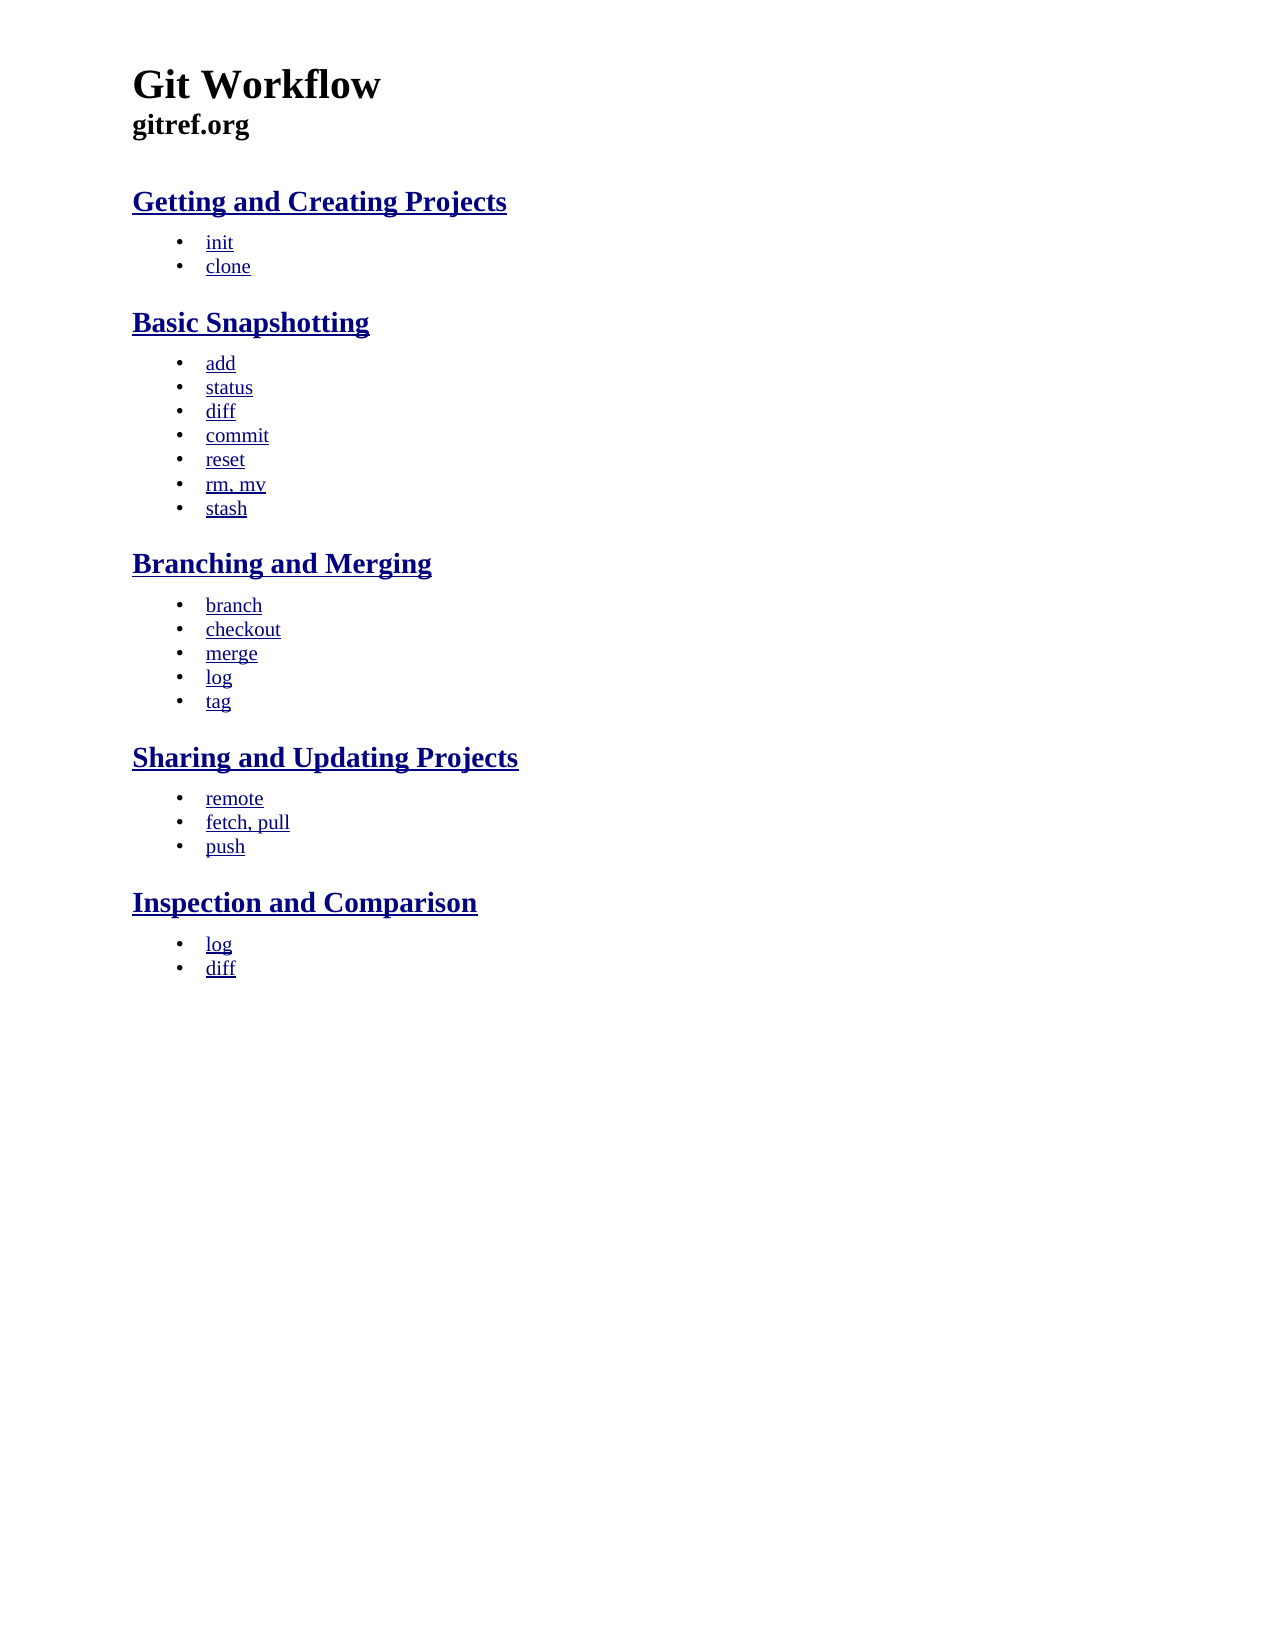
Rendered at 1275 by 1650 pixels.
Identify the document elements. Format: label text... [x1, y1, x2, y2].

text gitref.org [132, 107, 1200, 141]
list tag [176, 689, 1200, 713]
subtitle Getting and Creating Projects [132, 184, 1200, 217]
list init [176, 230, 1200, 254]
list diff [176, 956, 1200, 979]
list log [176, 665, 1200, 689]
list fetch, pull [176, 810, 1200, 834]
list remote [176, 786, 1200, 810]
list branch [176, 593, 1200, 617]
list log [176, 931, 1200, 956]
list clone [176, 254, 1200, 278]
list stash [176, 496, 1200, 519]
list reset [176, 447, 1200, 471]
list merge [176, 641, 1200, 665]
list push [176, 834, 1200, 858]
list add [176, 351, 1200, 375]
subtitle Basic Snapshotting [132, 305, 1200, 339]
list diff [176, 399, 1200, 423]
list checkout [176, 617, 1200, 641]
subtitle Branching and Merging [132, 547, 1200, 580]
list status [176, 375, 1200, 399]
subtitle Sharing and Updating Projects [132, 740, 1200, 774]
list commit [176, 423, 1200, 447]
list rm, mv [176, 471, 1200, 496]
subtitle Inspection and Comparison [132, 885, 1200, 919]
text Git Workflow [132, 59, 1200, 107]
